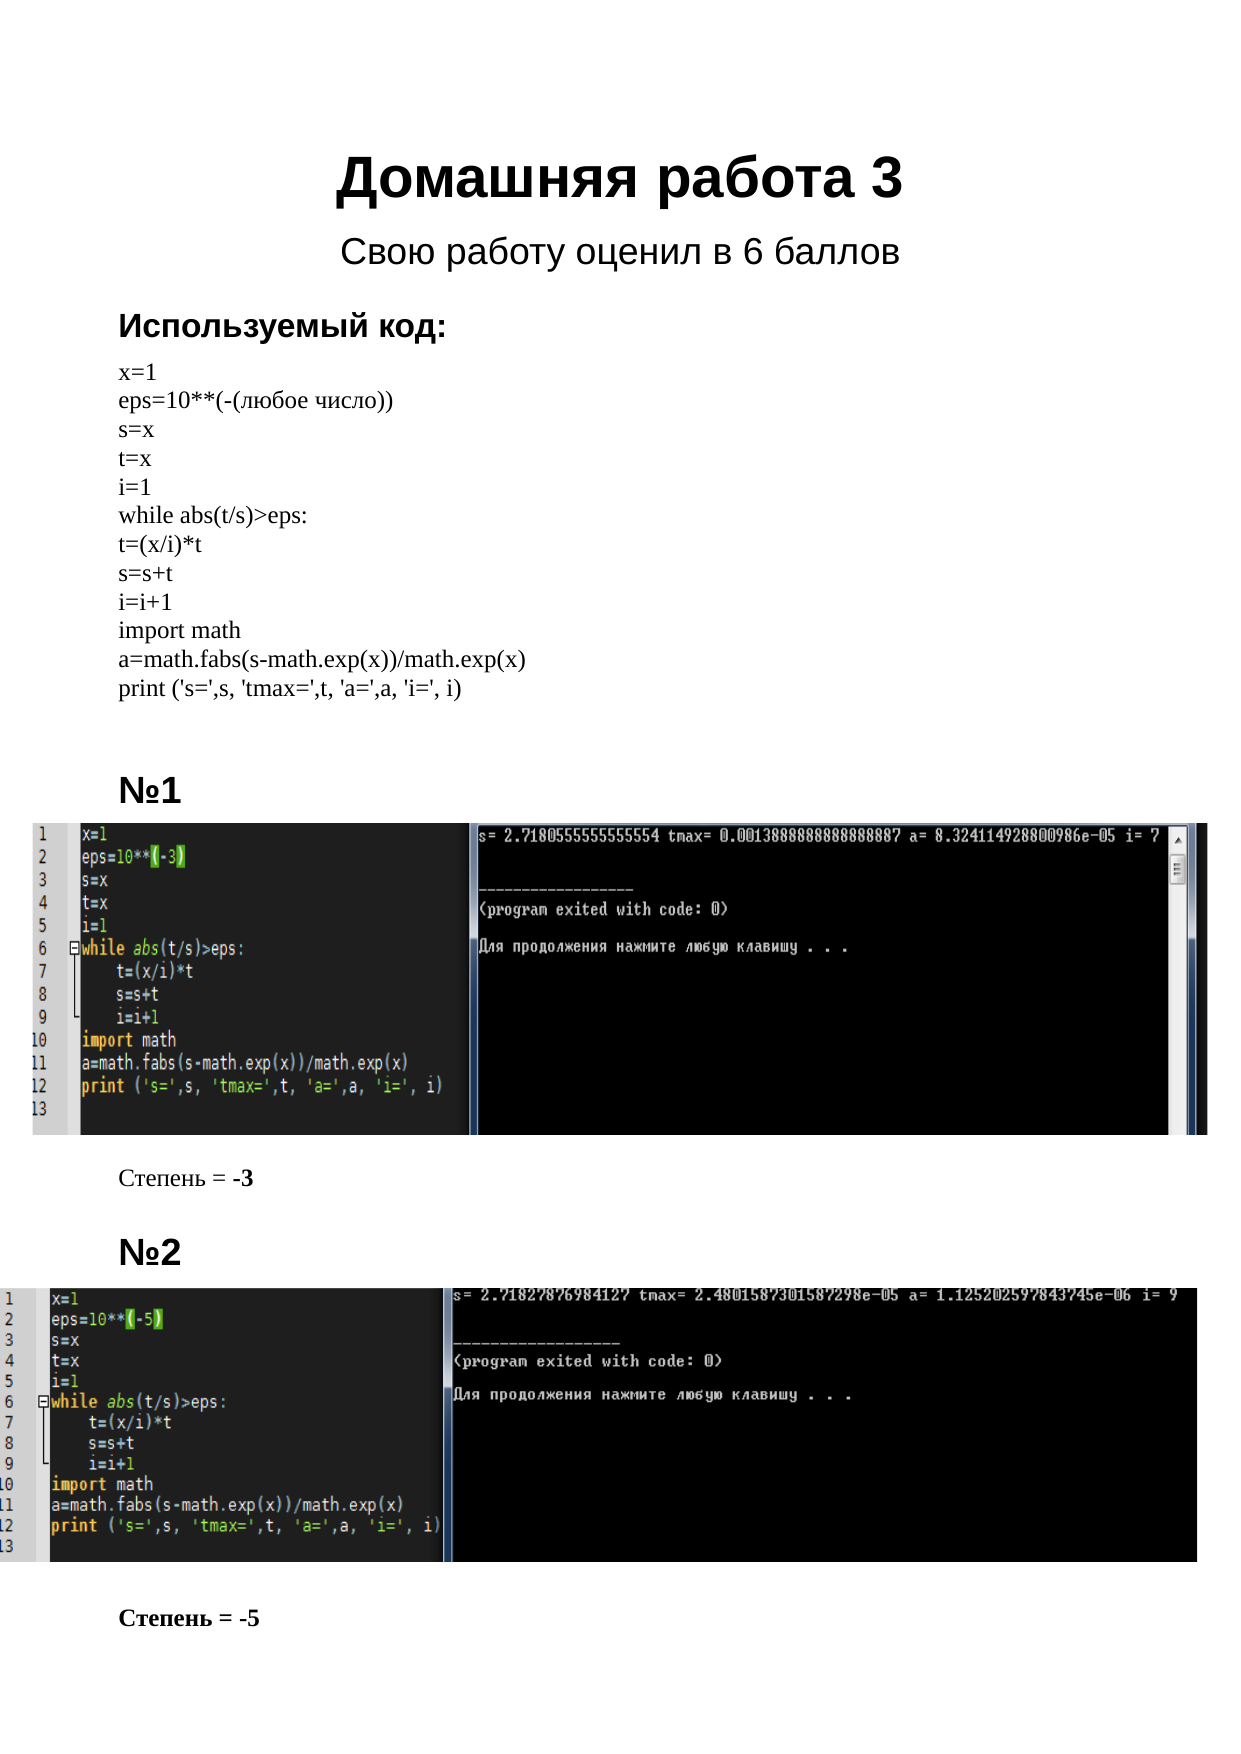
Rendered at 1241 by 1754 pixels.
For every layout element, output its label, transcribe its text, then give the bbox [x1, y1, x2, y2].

subtitle Свою работу оценил в 6 баллов [118, 229, 1122, 272]
subtitle №2 [118, 1229, 1122, 1273]
text t=x [118, 443, 1122, 472]
text t=(x/i)*t [118, 529, 1122, 558]
text print ('s=',s, 'tmax=',t, 'a=',a, 'i=', i) [118, 673, 1122, 702]
text Степень = -3 [118, 1163, 1122, 1192]
picture [0, 1288, 544, 1355]
text i=1 [118, 472, 1122, 500]
text while abs(t/s)>eps: [118, 500, 1122, 529]
picture [32, 823, 664, 900]
text i=i+1 [118, 587, 1122, 615]
text import math [118, 615, 1122, 644]
subtitle №1 [118, 768, 1122, 811]
text x=1 [118, 357, 1122, 385]
subtitle Используемый код: [118, 305, 1122, 344]
text a=math.fabs(s-math.exp(x))/math.exp(x) [118, 644, 1122, 673]
text Степень = -5 [118, 1603, 1122, 1632]
title Домашняя работа 3 [118, 143, 1122, 210]
text s=x [118, 414, 1122, 443]
text eps=10**(-(любое число)) [118, 385, 1122, 414]
text s=s+t [118, 558, 1122, 587]
